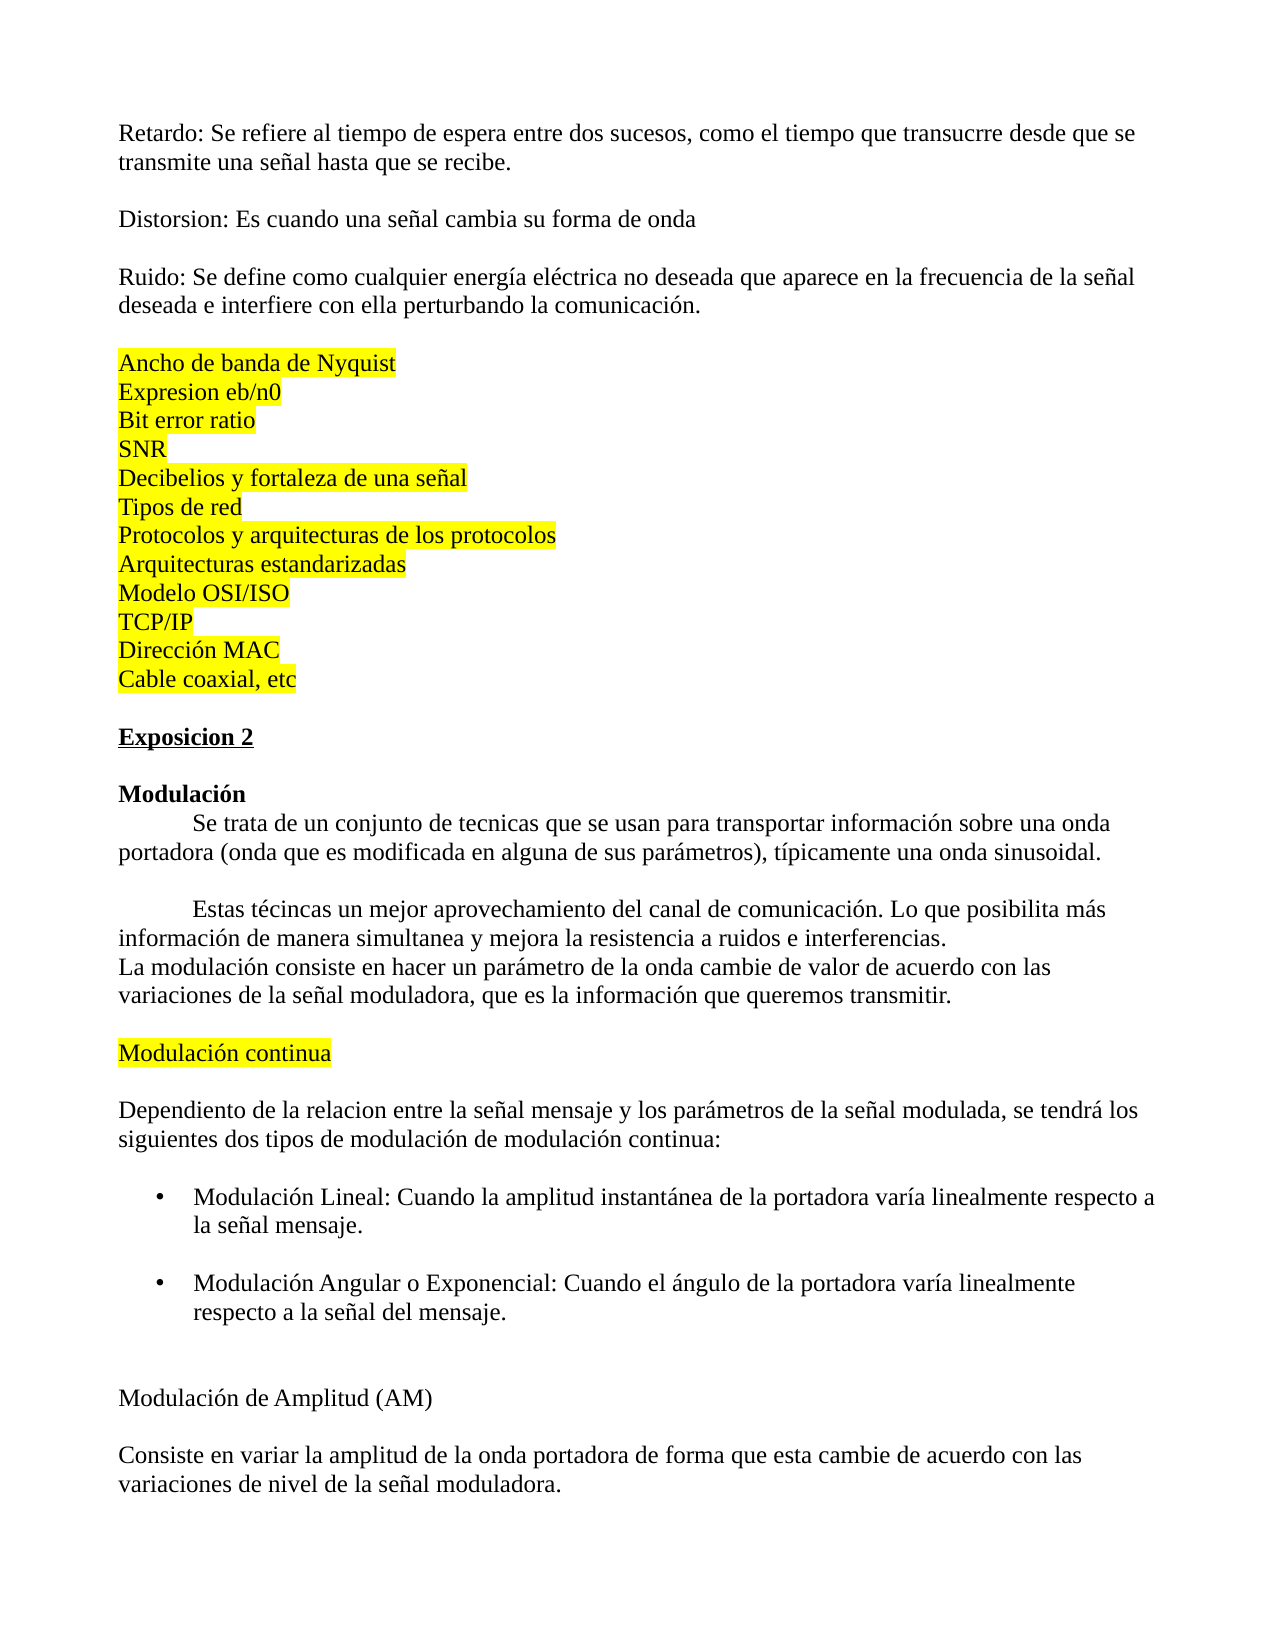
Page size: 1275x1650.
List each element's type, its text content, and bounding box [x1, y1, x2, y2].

list Modulación Angular o Exponencial: Cuando el ángulo de la portadora varía linealmente respecto a la señal del mensaje. [156, 1268, 1157, 1326]
text Ancho de banda de Nyquist [118, 348, 1157, 377]
text Modulación continua [118, 1038, 1157, 1067]
text Dependiento de la relacion entre la señal mensaje y los parámetros de la señal modulada, se tendrá los siguientes dos tipos de modulación de modulación continua: [118, 1096, 1157, 1153]
text Distorsion: Es cuando una señal cambia su forma de onda [118, 204, 1157, 233]
text Decibelios y fortaleza de una señal [118, 463, 1157, 492]
text Exposicion 2 [118, 722, 1157, 751]
list Modulación Lineal: Cuando la amplitud instantánea de la portadora varía linealmente respecto a la señal mensaje. [156, 1182, 1157, 1239]
text Dirección MAC [118, 636, 1157, 664]
text Retardo: Se refiere al tiempo de espera entre dos sucesos, como el tiempo que transucrre desde que se transmite una señal hasta que se recibe. [118, 118, 1157, 176]
text Modulación [118, 779, 1157, 808]
text Se trata de un conjunto de tecnicas que se usan para transportar información sobre una onda portadora (onda que es modificada en alguna de sus parámetros), típicamente una onda sinusoidal. [118, 808, 1157, 866]
text Cable coaxial, etc [118, 664, 1157, 693]
text Modelo OSI/ISO [118, 578, 1157, 607]
text Arquitecturas estandarizadas [118, 549, 1157, 578]
text Ruido: Se define como cualquier energía eléctrica no deseada que aparece en la frecuencia de la señal deseada e interfiere con ella perturbando la comunicación. [118, 262, 1157, 319]
text Expresion eb/n0 [118, 377, 1157, 406]
text Consiste en variar la amplitud de la onda portadora de forma que esta cambie de acuerdo con las variaciones de nivel de la señal moduladora. [118, 1441, 1157, 1498]
text Bit error ratio [118, 406, 1157, 434]
text Protocolos y arquitecturas de los protocolos [118, 521, 1157, 549]
text Tipos de red [118, 492, 1157, 521]
text La modulación consiste en hacer un parámetro de la onda cambie de valor de acuerdo con las variaciones de la señal moduladora, que es la información que queremos transmitir. [118, 952, 1157, 1009]
text Modulación de Amplitud (AM) [118, 1383, 1157, 1412]
text Estas técincas un mejor aprovechamiento del canal de comunicación. Lo que posibilita más información de manera simultanea y mejora la resistencia a ruidos e interferencias. [118, 894, 1157, 952]
text SNR [118, 434, 1157, 463]
text TCP/IP [118, 607, 1157, 636]
